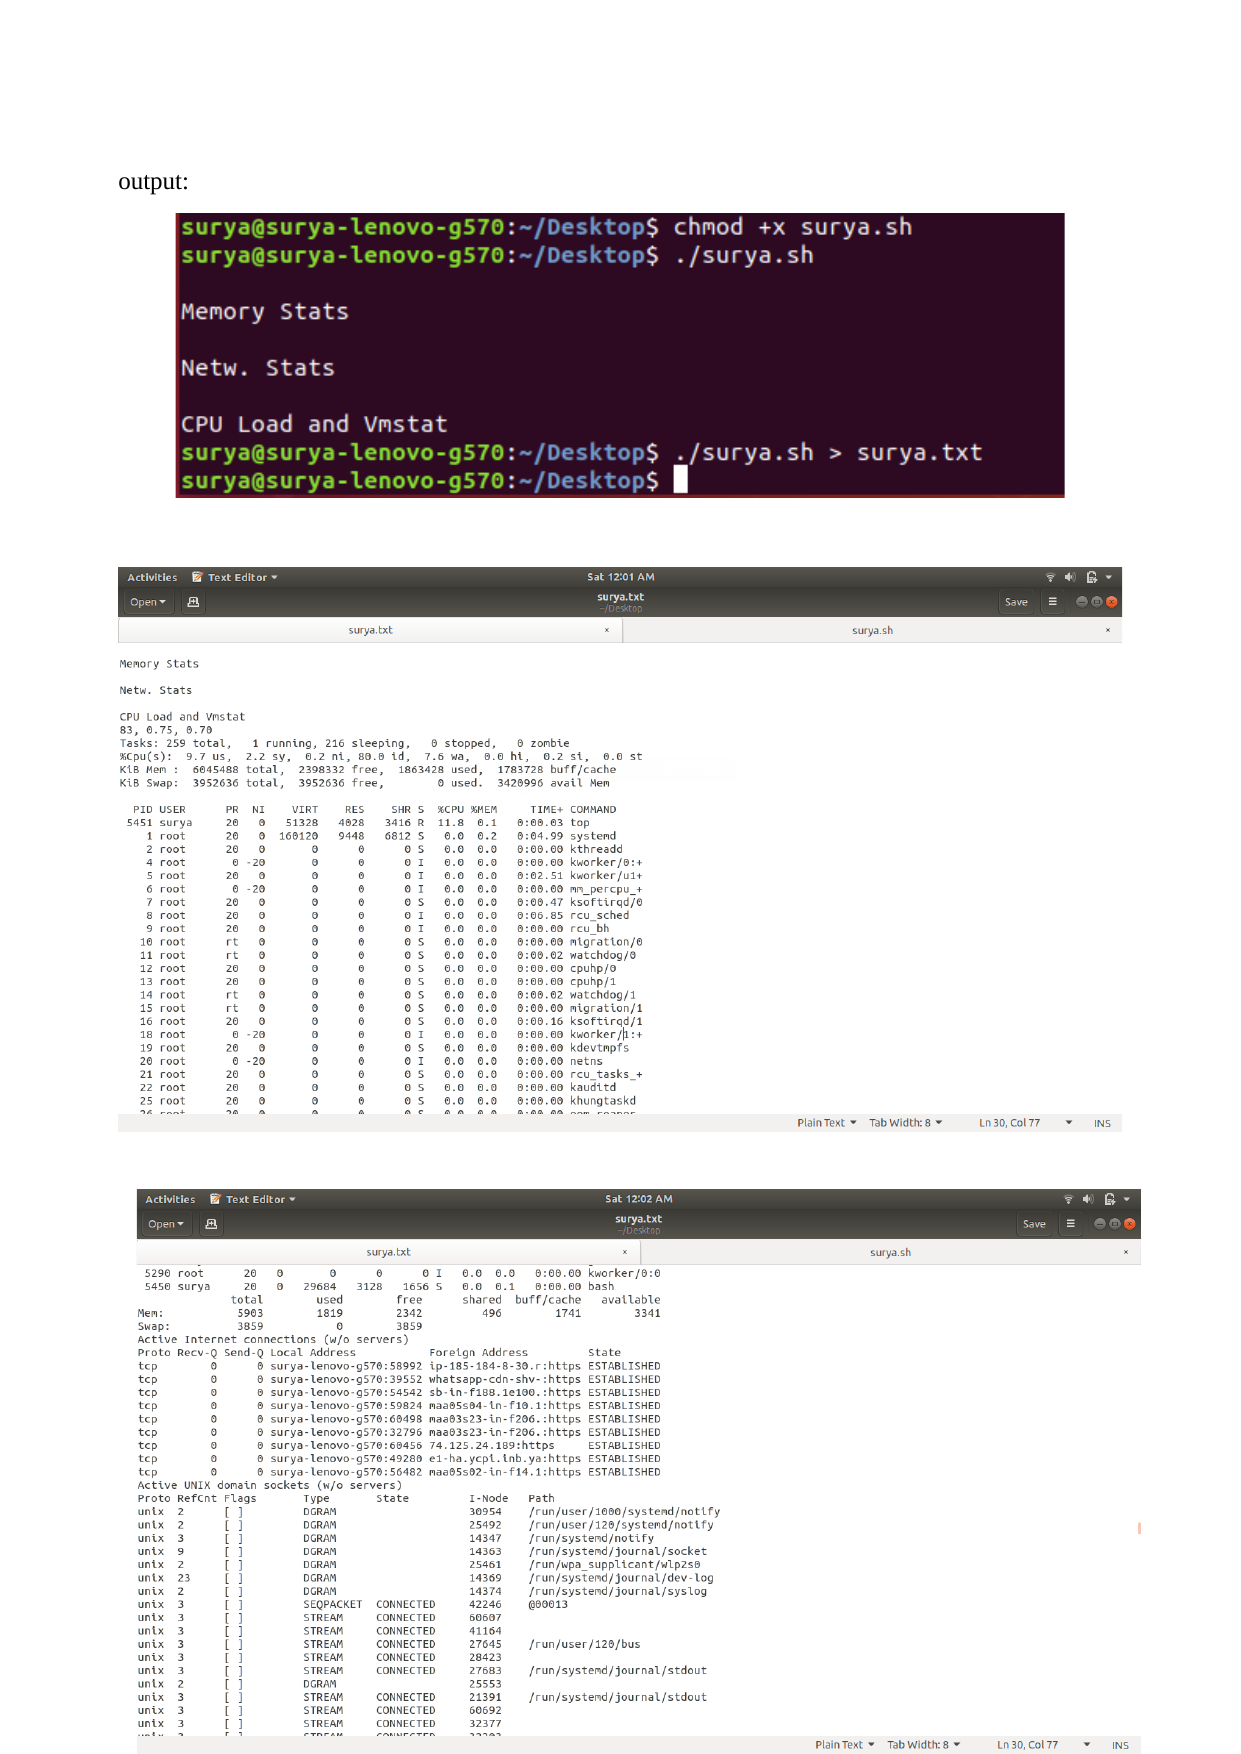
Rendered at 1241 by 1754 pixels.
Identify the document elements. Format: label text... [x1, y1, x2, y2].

text output: [118, 166, 1122, 194]
picture [175, 213, 1065, 498]
picture [136, 1189, 1141, 1754]
picture [118, 567, 1123, 1132]
